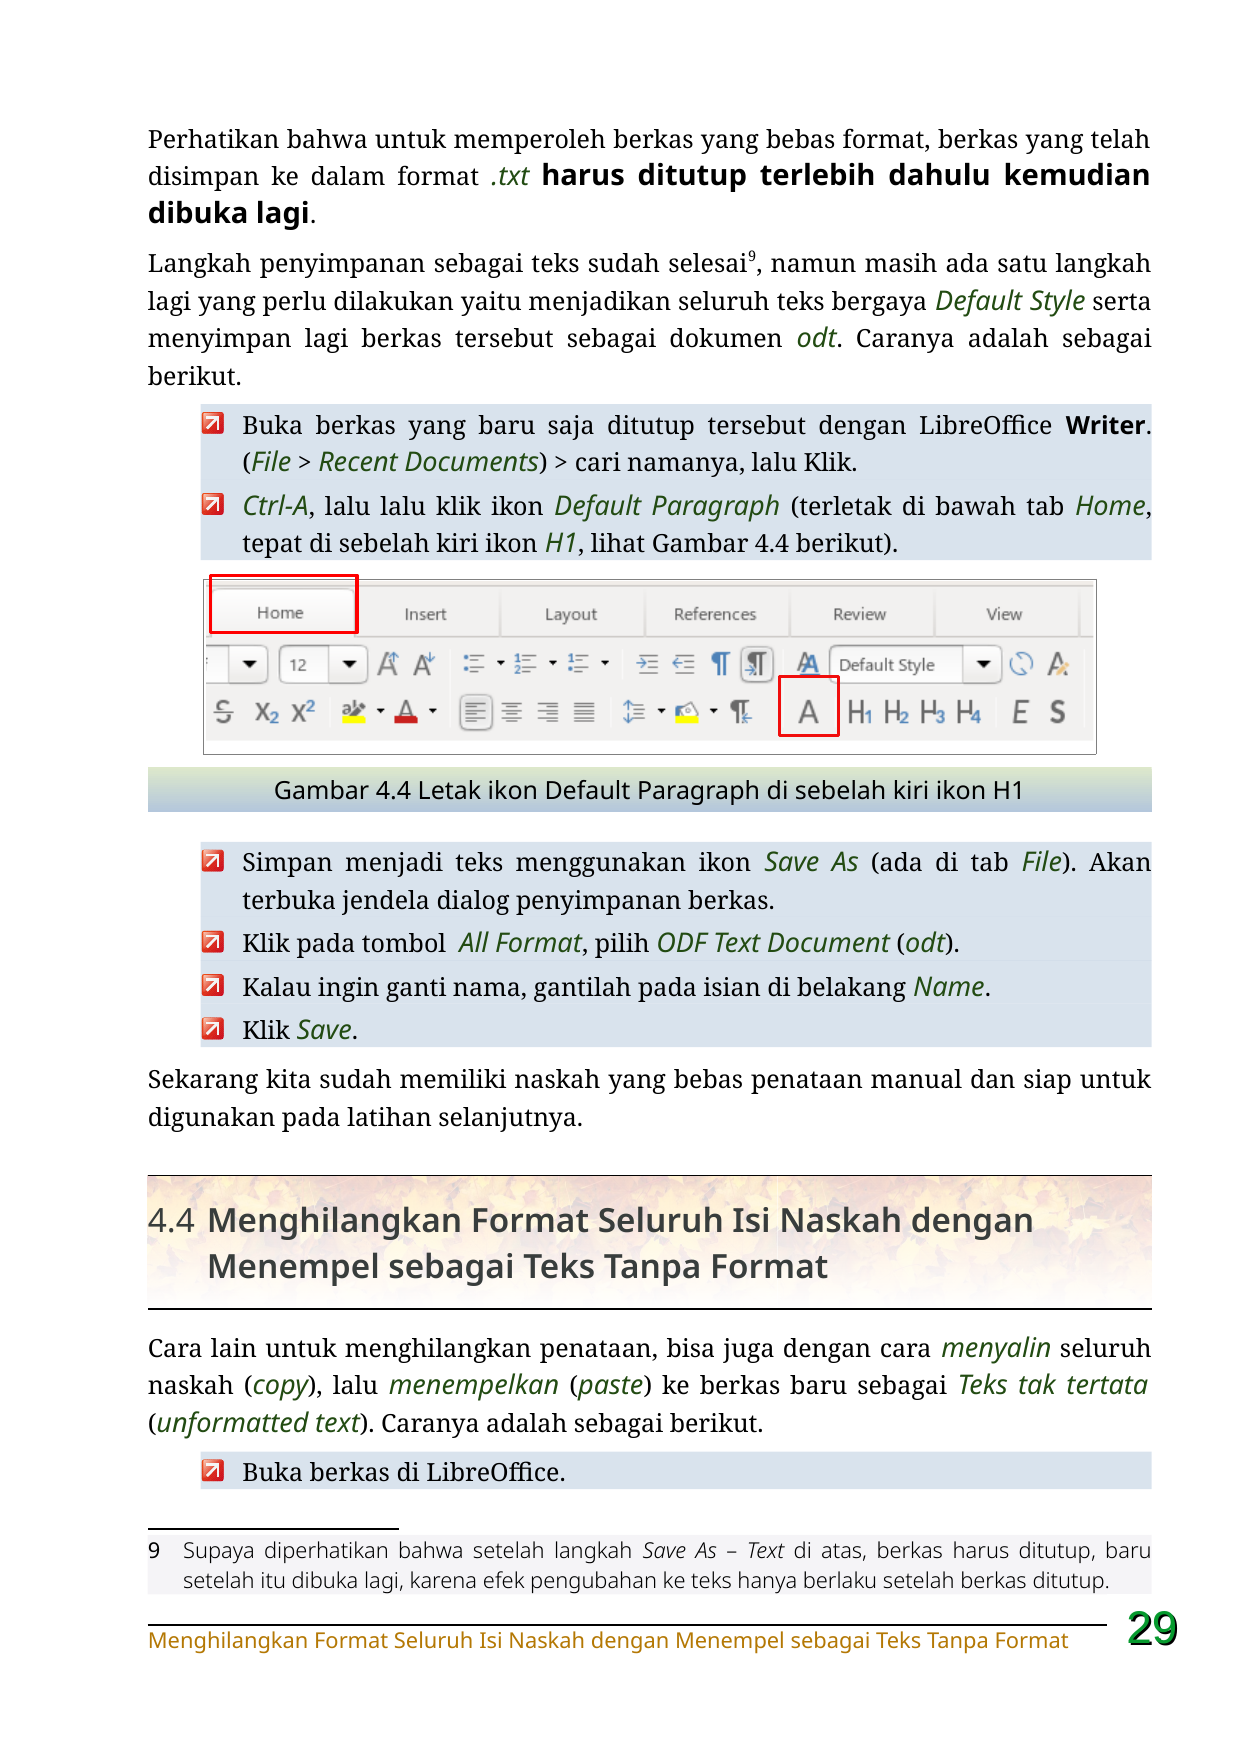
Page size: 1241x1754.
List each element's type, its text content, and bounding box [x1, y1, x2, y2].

list Klik pada tombol All Format, pilih ODF Text Document (odt). [201, 923, 1152, 960]
text Sekarang kita sudah memiliki naskah yang bebas penataan manual dan siap untuk digunakan pada latihan selanjutnya. [148, 1059, 1152, 1134]
text Cara lain untuk menghilangkan penataan, bisa juga dengan cara menyalin seluruh naskah (copy), lalu menempelkan (paste) ke berkas baru sebagai Teks tak tertata (unformatted text). Caranya adalah sebagai berikut. [148, 1327, 1152, 1440]
list Simpan menjadi teks menggunakan ikon Save As (ada di tab File). Akan terbuka jendela dialog penyimpanan berkas. [201, 842, 1152, 917]
list Kalau ingin ganti nama, gantilah pada isian di belakang Name. [201, 966, 1152, 1004]
list Buka berkas yang baru saja ditutup tersebut dengan LibreOffice Writer. (File > Recent Documents) > cari namanya, lalu Klik. [201, 404, 1152, 479]
text Perhatikan bahwa untuk memperoleh berkas yang bebas format, berkas yang telah disimpan ke dalam format .txt harus ditutup terlebih dahulu kemudian dibuka lagi. [148, 118, 1152, 231]
picture [212, 581, 355, 631]
list Buka berkas di LibreOffice. [201, 1452, 1152, 1489]
picture [206, 581, 1094, 751]
text Supaya diperhatikan bahwa setelah langkah Save As – Text di atas, berkas harus ditutup, baru setelah itu dibuka lagi, karena efek pengubahan ke teks hanya berlaku setelah berkas ditutup. [148, 1535, 1152, 1594]
list Ctrl-A, lalu lalu klik ikon Default Paragraph (terletak di bawah tab Home, tepat di sebelah kiri ikon H1, lihat Gambar 4.4 berikut). [201, 485, 1152, 560]
text Langkah penyimpanan sebagai teks sudah selesai, namun masih ada satu langkah lagi yang perlu dilakukan yaitu menjadikan seluruh teks bergaya Default Style serta menyimpan lagi berkas tersebut sebagai dokumen odt. Caranya adalah sebagai berikut. [148, 242, 1152, 392]
list Klik Save. [201, 1010, 1152, 1047]
text Gambar 4.4 Letak ikon Default Paragraph di sebelah kiri ikon H1 [148, 767, 1152, 812]
